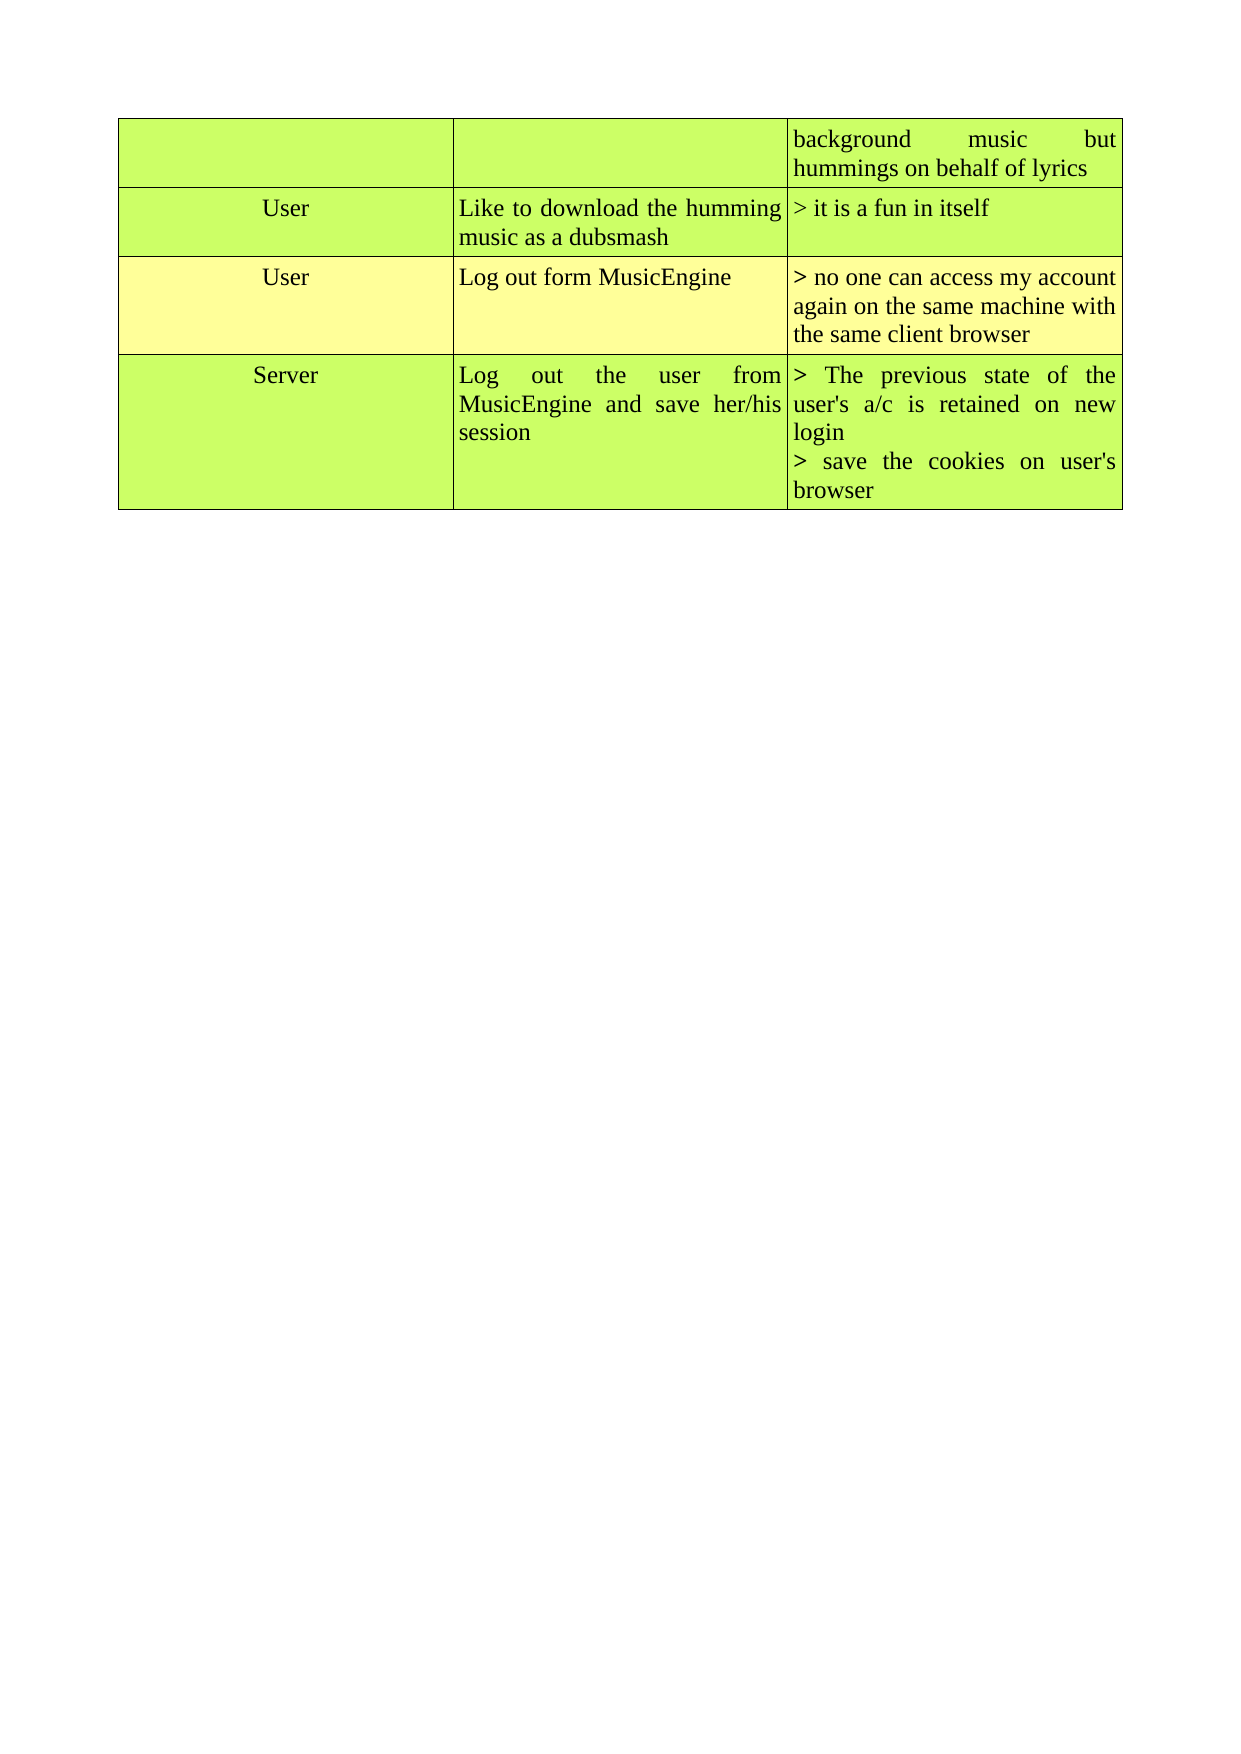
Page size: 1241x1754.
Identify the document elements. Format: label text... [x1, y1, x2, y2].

table_cell Log out the user from MusicEngine and save her/his session [454, 355, 787, 509]
table_cell Server [119, 355, 453, 509]
table_cell > The previous state of the user's a/c is retained on new login > save the cookies on user's browser [788, 355, 1122, 509]
table_cell [454, 119, 787, 187]
table_cell Log out form MusicEngine [454, 257, 787, 354]
table_cell > it is a fun in itself [788, 188, 1122, 256]
table_cell > no one can access my account again on the same machine with the same client browser [788, 257, 1122, 354]
table_cell User [119, 188, 453, 256]
table_cell Like to download the humming music as a dubsmash [454, 188, 787, 256]
table_cell User [119, 257, 453, 354]
table_cell [119, 119, 453, 187]
table_cell background music but hummings on behalf of lyrics [788, 119, 1122, 187]
